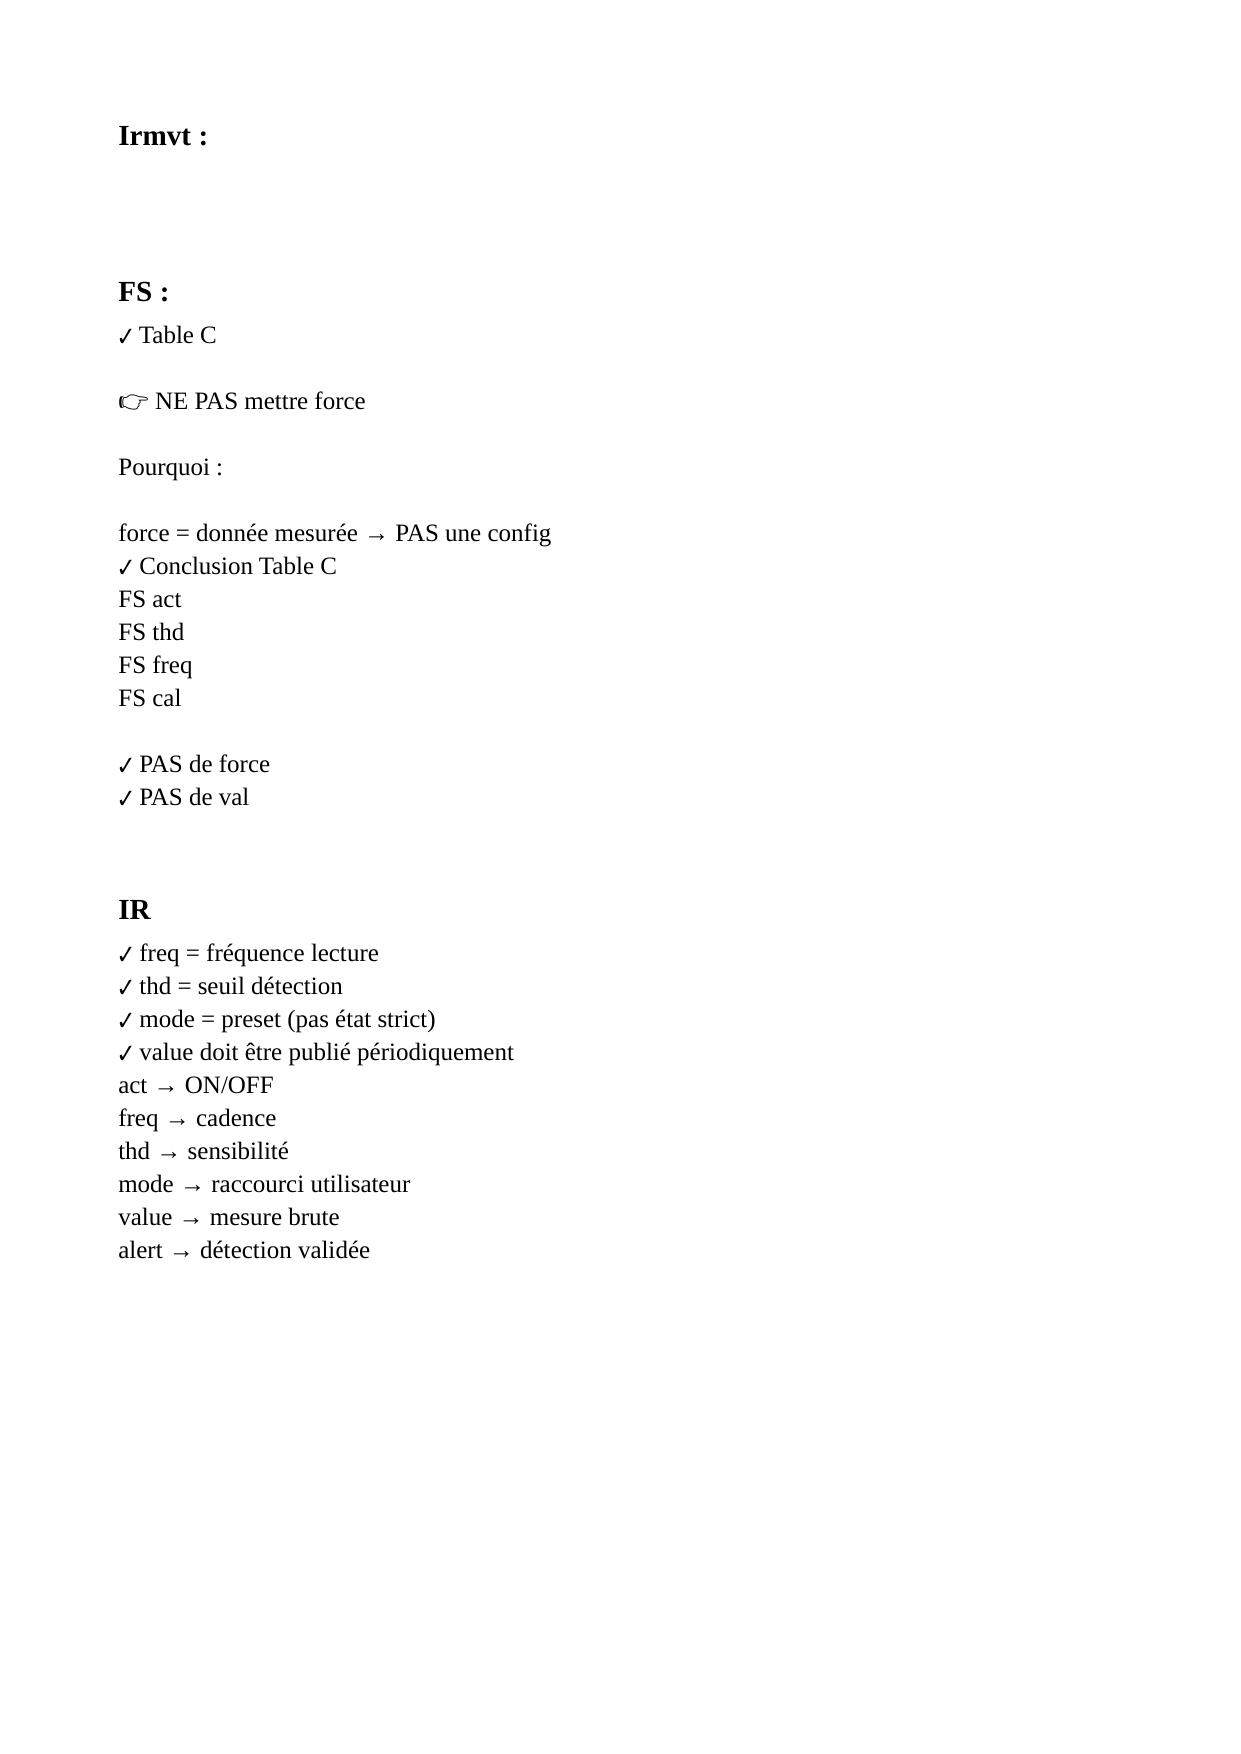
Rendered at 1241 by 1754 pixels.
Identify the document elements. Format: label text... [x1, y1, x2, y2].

text ✔ Table C 👉 NE PAS mettre force Pourquoi : force = donnée mesurée → PAS une config ✔ Conclusion Table C FS act FS thd FS freq FS cal ✔ PAS de force ✔ PAS de val [118, 320, 1122, 811]
subtitle FS : [118, 274, 1122, 307]
subtitle Irmvt : [118, 118, 1122, 152]
text ✔ freq = fréquence lecture ✔ thd = seuil détection ✔ mode = preset (pas état strict) ✔ value doit être publié périodiquement act → ON/OFF freq → cadence thd → sensibilité mode → raccourci utilisateur value → mesure brute alert → détection validée [118, 938, 1122, 1264]
subtitle IR [118, 892, 1122, 926]
